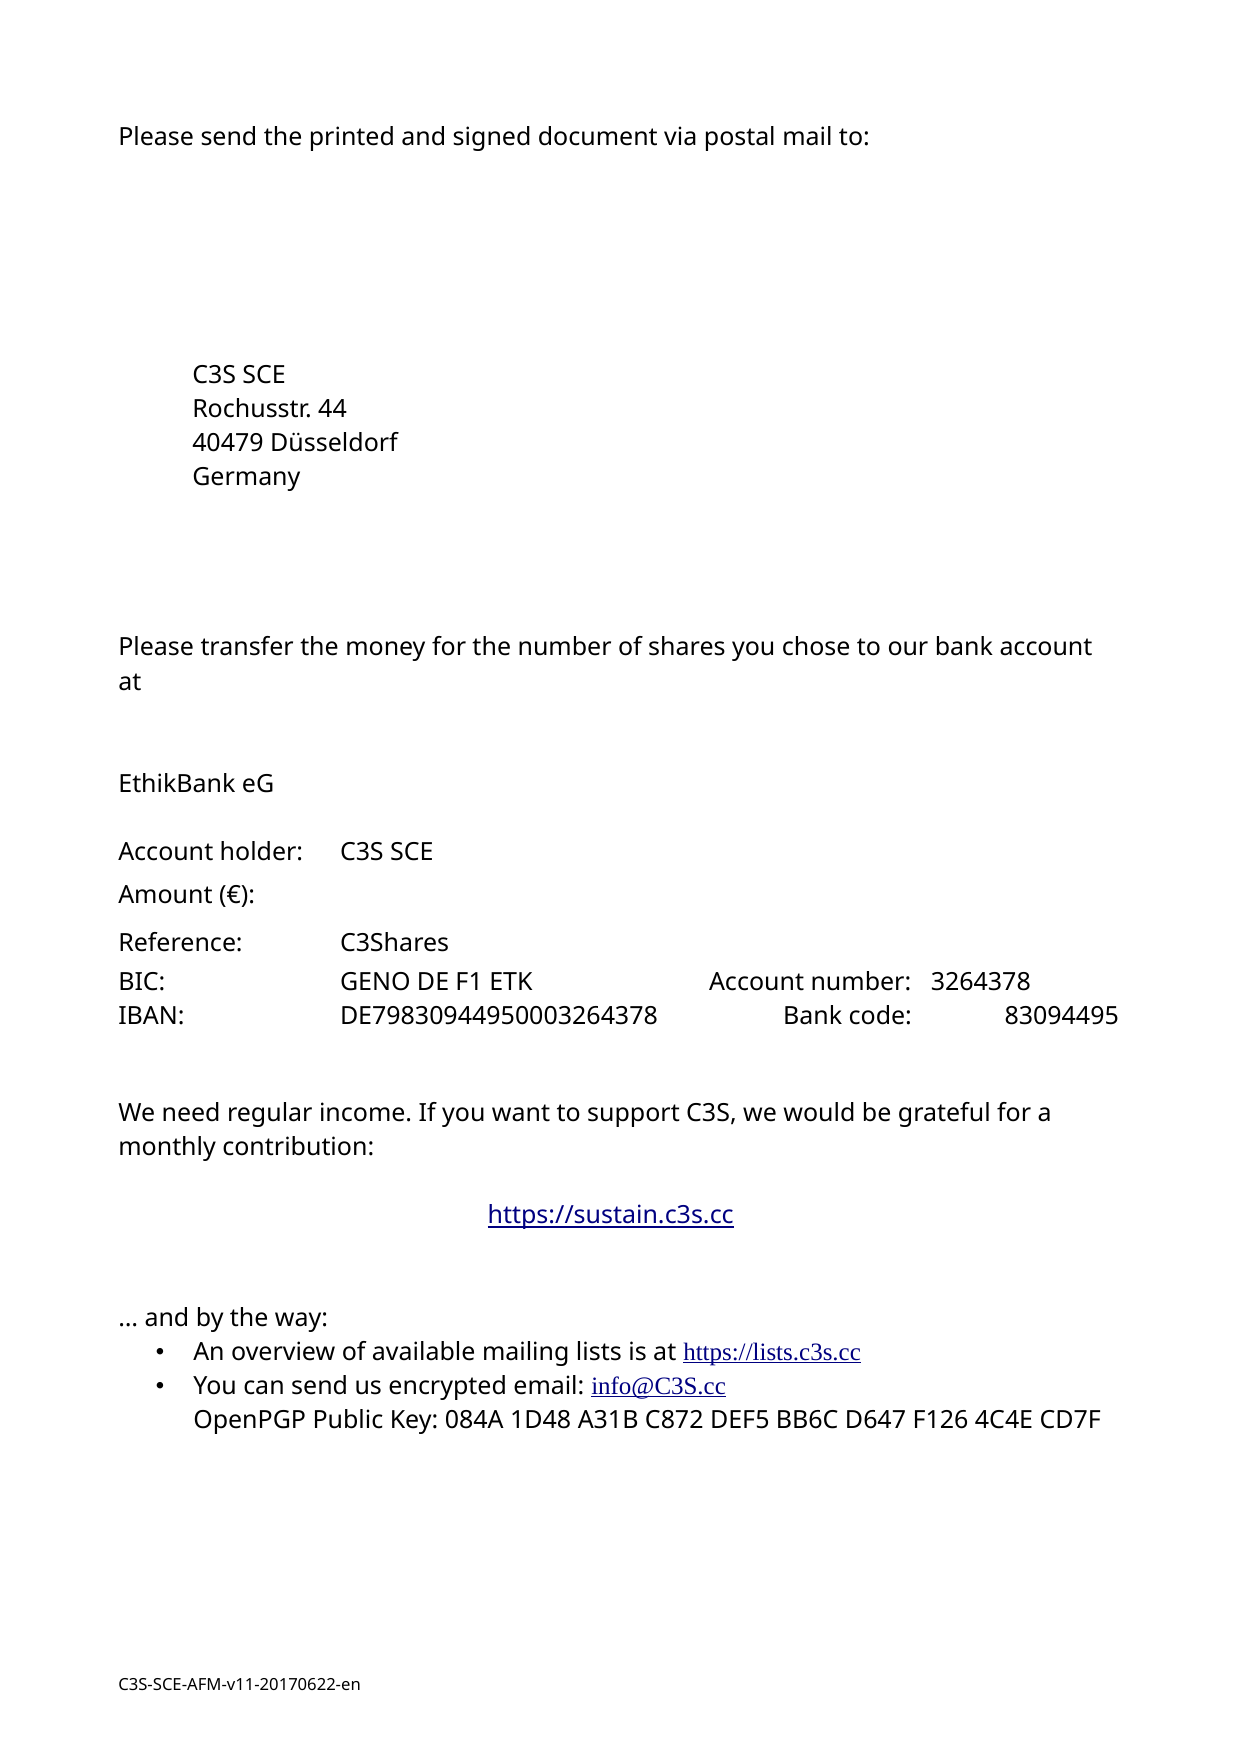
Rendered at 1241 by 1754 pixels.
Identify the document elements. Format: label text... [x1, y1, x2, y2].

list An overview of available mailing lists is at https://lists.c3s.cc [156, 1333, 1122, 1367]
text Reference: C3Shares [118, 915, 455, 963]
text Account holder: C3S SCE [118, 833, 1122, 867]
text [729, 915, 1122, 963]
text BIC: GENO DE F1 ETK Account number: 3264378 [118, 963, 1122, 997]
text Rochusstr. 44 [118, 391, 1122, 425]
text https://sustain.c3s.cc [118, 1197, 1122, 1231]
text Please transfer the money for the number of shares you chose to our bank account at [118, 629, 1122, 697]
text Please send the printed and signed document via postal mail to: [118, 118, 1122, 152]
text IBAN: DE79830944950003264378 Bank code: 83094495 [118, 997, 1122, 1031]
text C3S SCE [118, 357, 1122, 391]
text … and by the way: [118, 1299, 1122, 1333]
text Amount (€): [118, 867, 1122, 915]
list You can send us encrypted email: info@C3S.cc OpenPGP Public Key: 084A 1D48 A31B C872 DEF5 BB6C D647 F126 4C4E CD7F [156, 1367, 1122, 1436]
text 40479 Düsseldorf [118, 425, 1122, 459]
text EthikBank eG [118, 765, 1122, 799]
text We need regular income. If you want to support C3S, we would be grateful for a monthly contribution: [118, 1095, 1122, 1163]
text Germany [118, 459, 1122, 493]
